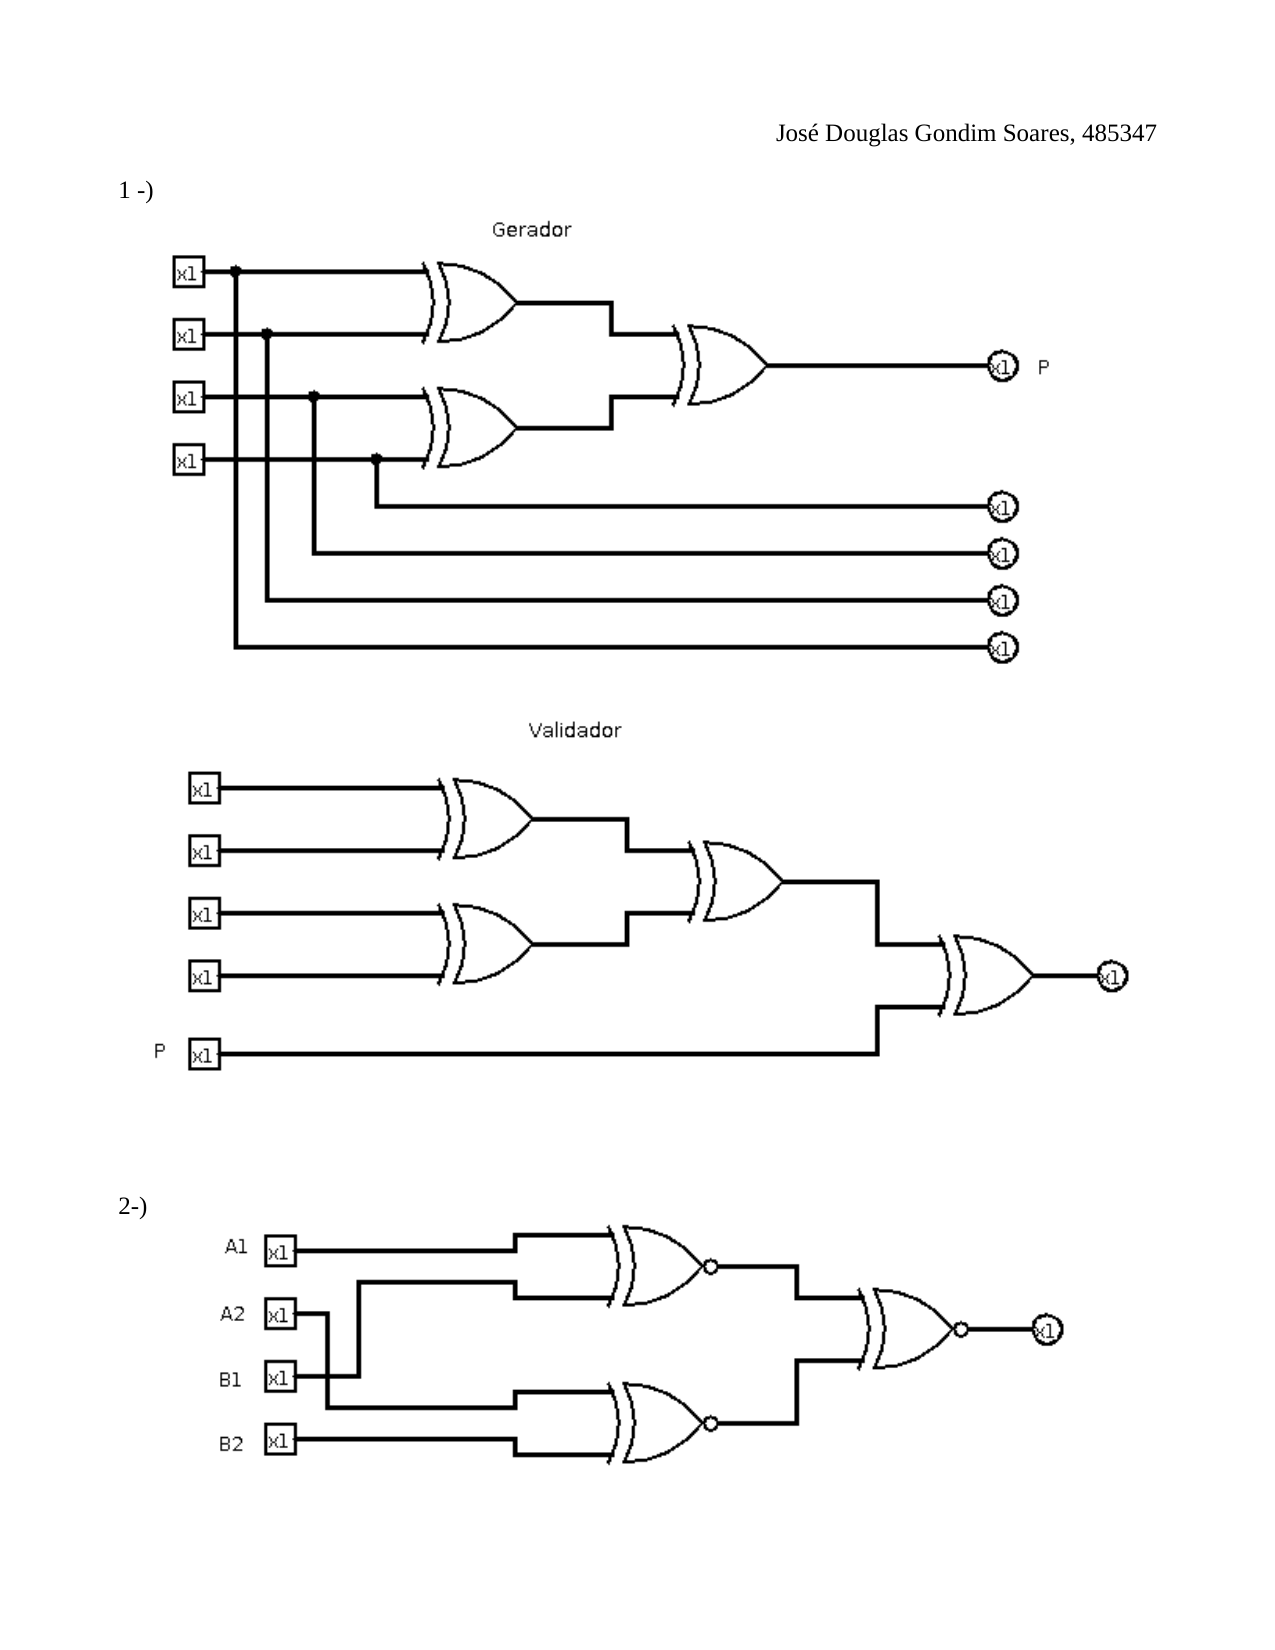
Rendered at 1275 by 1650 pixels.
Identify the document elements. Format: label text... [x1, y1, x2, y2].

picture [140, 204, 1135, 1077]
text 1 -) [118, 176, 1157, 204]
text 2-) [118, 1191, 1157, 1220]
picture [205, 1220, 1070, 1470]
text José Douglas Gondim Soares, 485347 [118, 118, 1157, 147]
